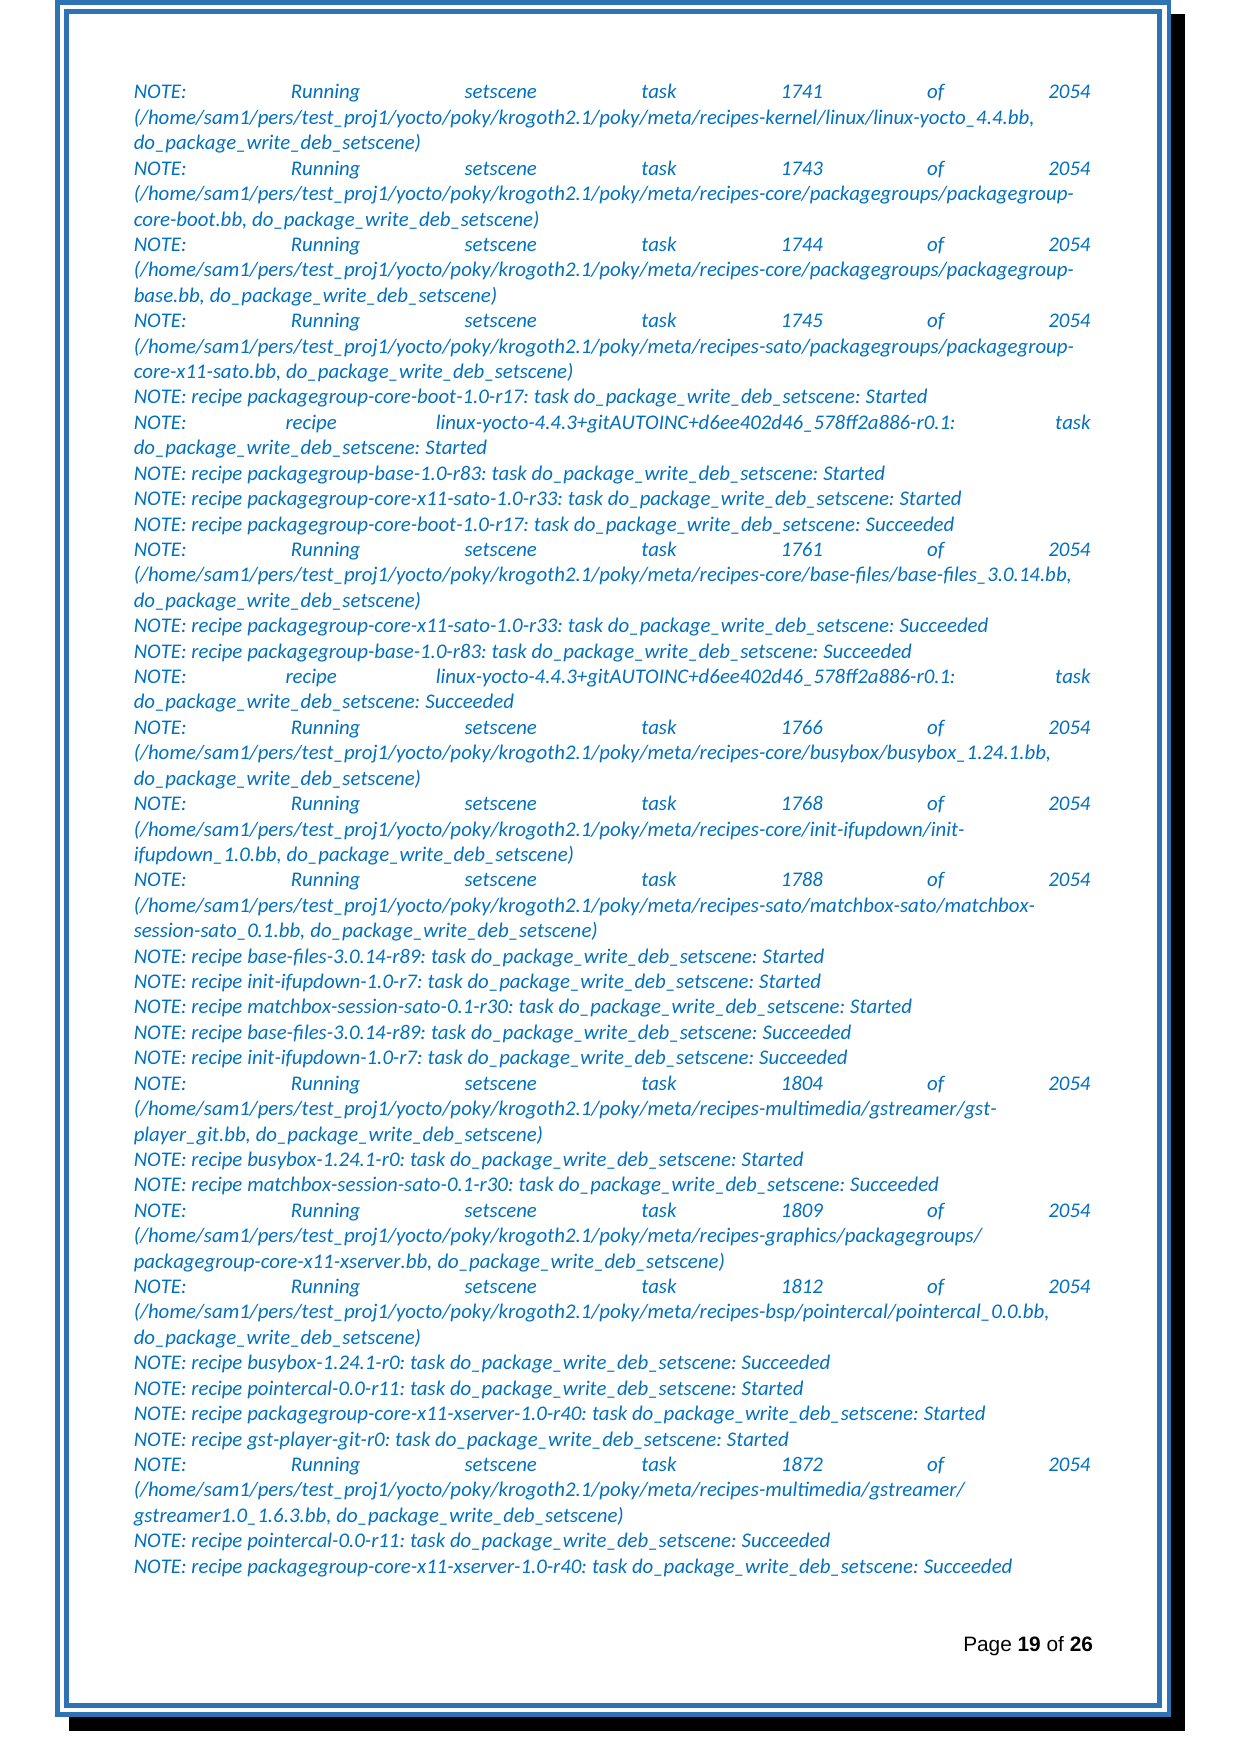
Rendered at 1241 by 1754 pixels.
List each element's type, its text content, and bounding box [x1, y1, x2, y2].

text NOTE: recipe busybox-1.24.1-r0: task do_package_write_deb_setscene: Succeeded [133, 1349, 1093, 1375]
text NOTE: recipe base-files-3.0.14-r89: task do_package_write_deb_setscene: Started [133, 943, 1093, 968]
text NOTE: recipe linux-yocto-4.4.3+gitAUTOINC+d6ee402d46_578ff2a886-r0.1: task do_package_write_deb_setscene: Started [133, 409, 1093, 460]
text NOTE: recipe packagegroup-base-1.0-r83: task do_package_write_deb_setscene: Started [133, 460, 1093, 485]
text NOTE: Running setscene task 1761 of 2054 (/home/sam1/pers/test_proj1/yocto/poky/krogoth2.1/poky/meta/recipes-core/base-files/base-files_3.0.14.bb, do_package_write_deb_setscene) [133, 536, 1093, 612]
text NOTE: recipe packagegroup-core-x11-sato-1.0-r33: task do_package_write_deb_setscene: Started [133, 485, 1093, 511]
text NOTE: recipe busybox-1.24.1-r0: task do_package_write_deb_setscene: Started [133, 1146, 1093, 1172]
text NOTE: recipe packagegroup-core-x11-xserver-1.0-r40: task do_package_write_deb_setscene: Succeeded [133, 1553, 1093, 1578]
text NOTE: recipe packagegroup-core-x11-xserver-1.0-r40: task do_package_write_deb_setscene: Started [133, 1400, 1093, 1426]
text NOTE: recipe init-ifupdown-1.0-r7: task do_package_write_deb_setscene: Succeeded [133, 1044, 1093, 1070]
text NOTE: Running setscene task 1804 of 2054 (/home/sam1/pers/test_proj1/yocto/poky/krogoth2.1/poky/meta/recipes-multimedia/gstreamer/gst-player_git.bb, do_package_write_deb_setscene) [133, 1070, 1093, 1146]
text NOTE: Running setscene task 1872 of 2054 (/home/sam1/pers/test_proj1/yocto/poky/krogoth2.1/poky/meta/recipes-multimedia/gstreamer/gstreamer1.0_1.6.3.bb, do_package_write_deb_setscene) [133, 1451, 1093, 1527]
text NOTE: recipe packagegroup-base-1.0-r83: task do_package_write_deb_setscene: Succeeded [133, 638, 1093, 663]
text NOTE: recipe gst-player-git-r0: task do_package_write_deb_setscene: Started [133, 1426, 1093, 1451]
text NOTE: Running setscene task 1809 of 2054 (/home/sam1/pers/test_proj1/yocto/poky/krogoth2.1/poky/meta/recipes-graphics/packagegroups/packagegroup-core-x11-xserver.bb, do_package_write_deb_setscene) [133, 1197, 1093, 1273]
text NOTE: recipe packagegroup-core-boot-1.0-r17: task do_package_write_deb_setscene: Started [133, 384, 1093, 409]
text NOTE: recipe init-ifupdown-1.0-r7: task do_package_write_deb_setscene: Started [133, 968, 1093, 994]
text NOTE: Running setscene task 1744 of 2054 (/home/sam1/pers/test_proj1/yocto/poky/krogoth2.1/poky/meta/recipes-core/packagegroups/packagegroup-base.bb, do_package_write_deb_setscene) [133, 231, 1093, 307]
text NOTE: Running setscene task 1745 of 2054 (/home/sam1/pers/test_proj1/yocto/poky/krogoth2.1/poky/meta/recipes-sato/packagegroups/packagegroup-core-x11-sato.bb, do_package_write_deb_setscene) [133, 307, 1093, 384]
text NOTE: recipe base-files-3.0.14-r89: task do_package_write_deb_setscene: Succeeded [133, 1019, 1093, 1044]
text NOTE: recipe pointercal-0.0-r11: task do_package_write_deb_setscene: Started [133, 1375, 1093, 1400]
text NOTE: Running setscene task 1743 of 2054 (/home/sam1/pers/test_proj1/yocto/poky/krogoth2.1/poky/meta/recipes-core/packagegroups/packagegroup-core-boot.bb, do_package_write_deb_setscene) [133, 155, 1093, 231]
text NOTE: recipe linux-yocto-4.4.3+gitAUTOINC+d6ee402d46_578ff2a886-r0.1: task do_package_write_deb_setscene: Succeeded [133, 663, 1093, 714]
text NOTE: recipe packagegroup-core-boot-1.0-r17: task do_package_write_deb_setscene: Succeeded [133, 511, 1093, 536]
text NOTE: Running setscene task 1768 of 2054 (/home/sam1/pers/test_proj1/yocto/poky/krogoth2.1/poky/meta/recipes-core/init-ifupdown/init-ifupdown_1.0.bb, do_package_write_deb_setscene) [133, 790, 1093, 867]
text NOTE: Running setscene task 1812 of 2054 (/home/sam1/pers/test_proj1/yocto/poky/krogoth2.1/poky/meta/recipes-bsp/pointercal/pointercal_0.0.bb, do_package_write_deb_setscene) [133, 1273, 1093, 1349]
text NOTE: recipe packagegroup-core-x11-sato-1.0-r33: task do_package_write_deb_setscene: Succeeded [133, 612, 1093, 638]
text NOTE: Running setscene task 1766 of 2054 (/home/sam1/pers/test_proj1/yocto/poky/krogoth2.1/poky/meta/recipes-core/busybox/busybox_1.24.1.bb, do_package_write_deb_setscene) [133, 714, 1093, 790]
text NOTE: recipe matchbox-session-sato-0.1-r30: task do_package_write_deb_setscene: Succeeded [133, 1172, 1093, 1197]
text NOTE: Running setscene task 1741 of 2054 (/home/sam1/pers/test_proj1/yocto/poky/krogoth2.1/poky/meta/recipes-kernel/linux/linux-yocto_4.4.bb, do_package_write_deb_setscene) [133, 79, 1093, 155]
text NOTE: recipe pointercal-0.0-r11: task do_package_write_deb_setscene: Succeeded [133, 1527, 1093, 1553]
text NOTE: Running setscene task 1788 of 2054 (/home/sam1/pers/test_proj1/yocto/poky/krogoth2.1/poky/meta/recipes-sato/matchbox-sato/matchbox-session-sato_0.1.bb, do_package_write_deb_setscene) [133, 867, 1093, 943]
text NOTE: recipe matchbox-session-sato-0.1-r30: task do_package_write_deb_setscene: Started [133, 994, 1093, 1019]
